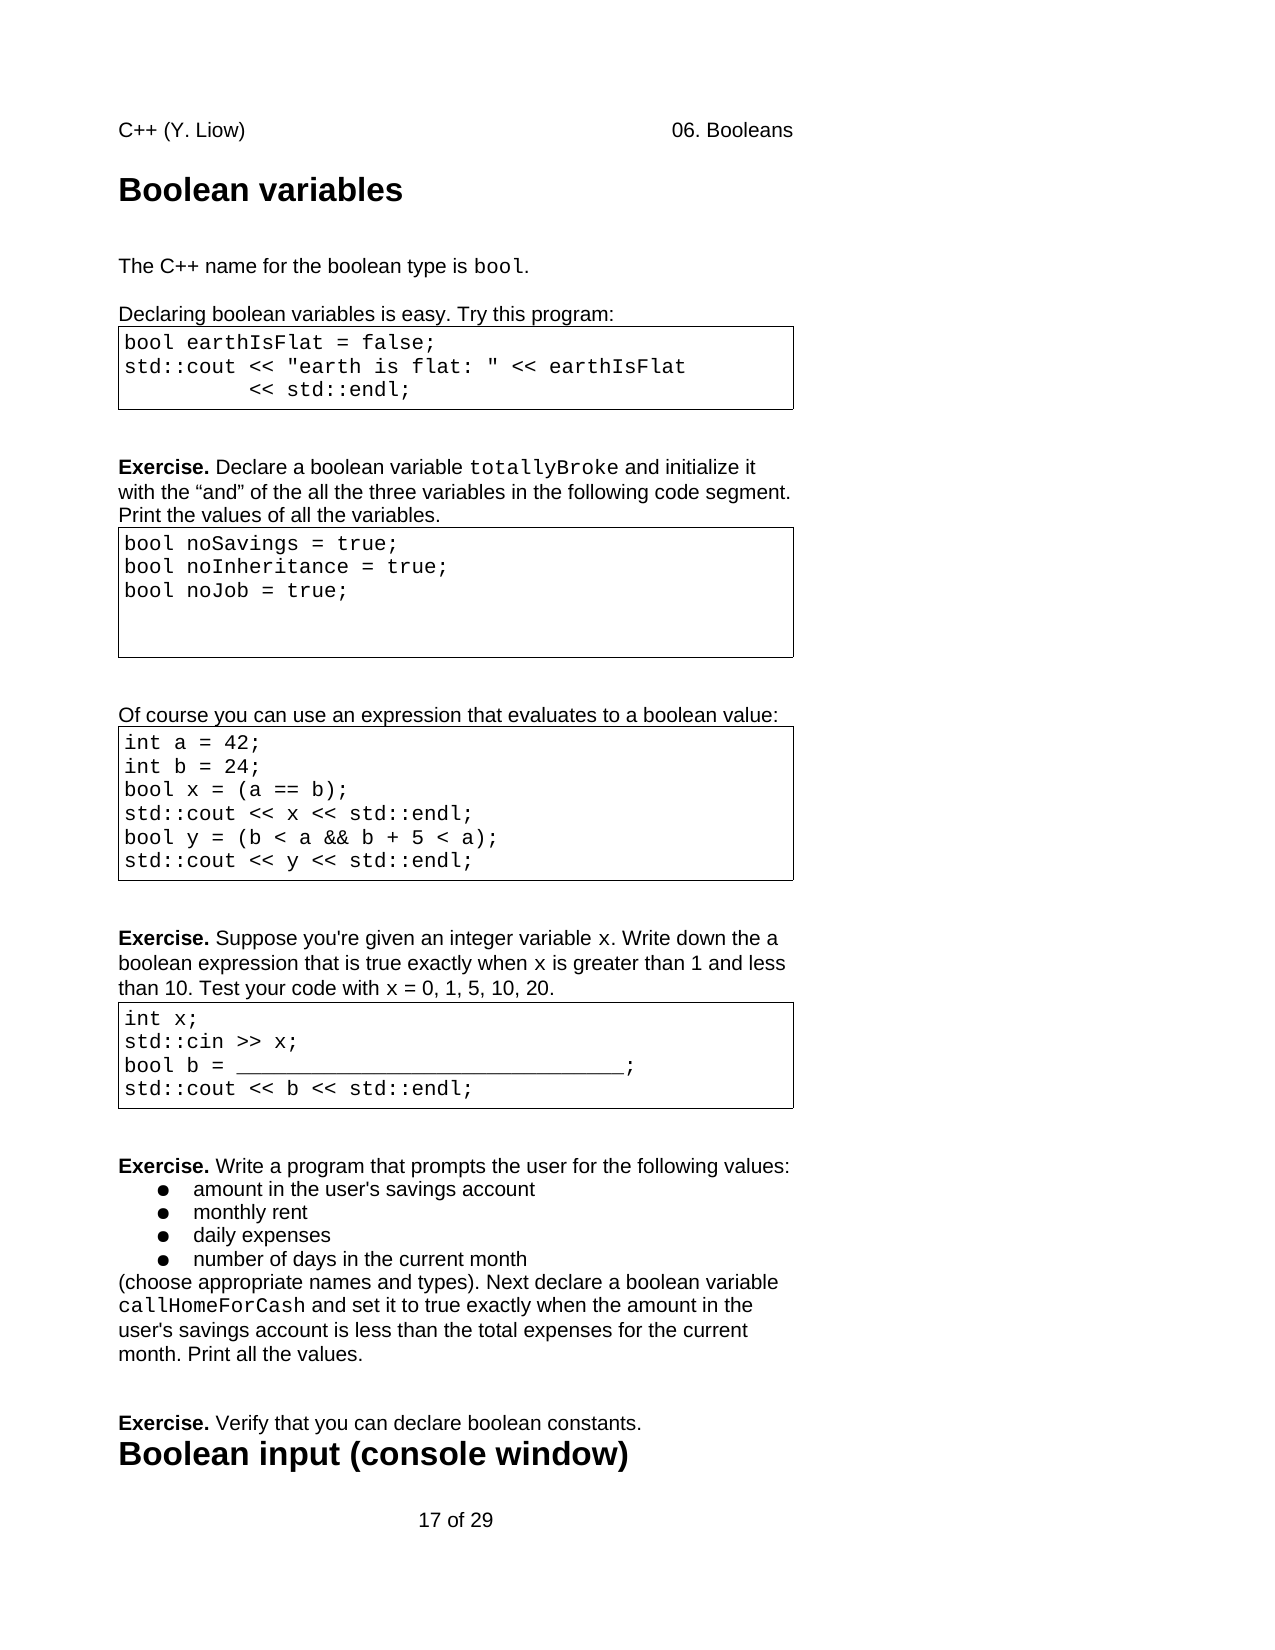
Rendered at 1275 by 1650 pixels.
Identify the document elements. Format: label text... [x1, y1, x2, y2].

list monthly rent [156, 1201, 793, 1224]
text Boolean input (console window) [118, 1435, 793, 1472]
text Exercise. Verify that you can declare boolean constants. [118, 1412, 793, 1435]
list daily expenses [156, 1224, 793, 1247]
text Exercise. Declare a boolean variable totallyBroke and initialize it with the “and” of the all the three variables in the following code segment. Print the values of all the variables. [118, 455, 793, 527]
table_header int x; std::cin >> x; bool b = _______________________________; std::cout << b << std::endl; [119, 1003, 793, 1108]
table_header bool noSavings = true; bool noInheritance = true; bool noJob = true; [119, 528, 793, 657]
text (choose appropriate names and types). Next declare a boolean variable callHomeForCash and set it to true exactly when the amount in the user's savings account is less than the total expenses for the current month. Print all the values. [118, 1271, 793, 1365]
list number of days in the current month [156, 1247, 793, 1271]
text Declaring boolean variables is easy. Try this program: [118, 303, 793, 326]
list amount in the user's savings account [156, 1178, 793, 1201]
table_header int a = 42; int b = 24; bool x = (a == b); std::cout << x << std::endl; bool y = (b < a && b + 5 < a); std::cout << y << std::endl; [119, 727, 793, 880]
text Boolean variables [118, 171, 793, 208]
text Of course you can use an expression that evaluates to a boolean value: [118, 703, 793, 726]
table_header bool earthIsFlat = false; std::cout << "earth is flat: " << earthIsFlat << std::endl; [119, 327, 793, 409]
text Exercise. Write a program that prompts the user for the following values: [118, 1154, 793, 1178]
text Exercise. Suppose you're given an integer variable x. Write down the a boolean expression that is true exactly when x is greater than 1 and less than 10. Test your code with x = 0, 1, 5, 10, 20. [118, 926, 793, 1002]
text The C++ name for the boolean type is bool. [118, 254, 793, 280]
